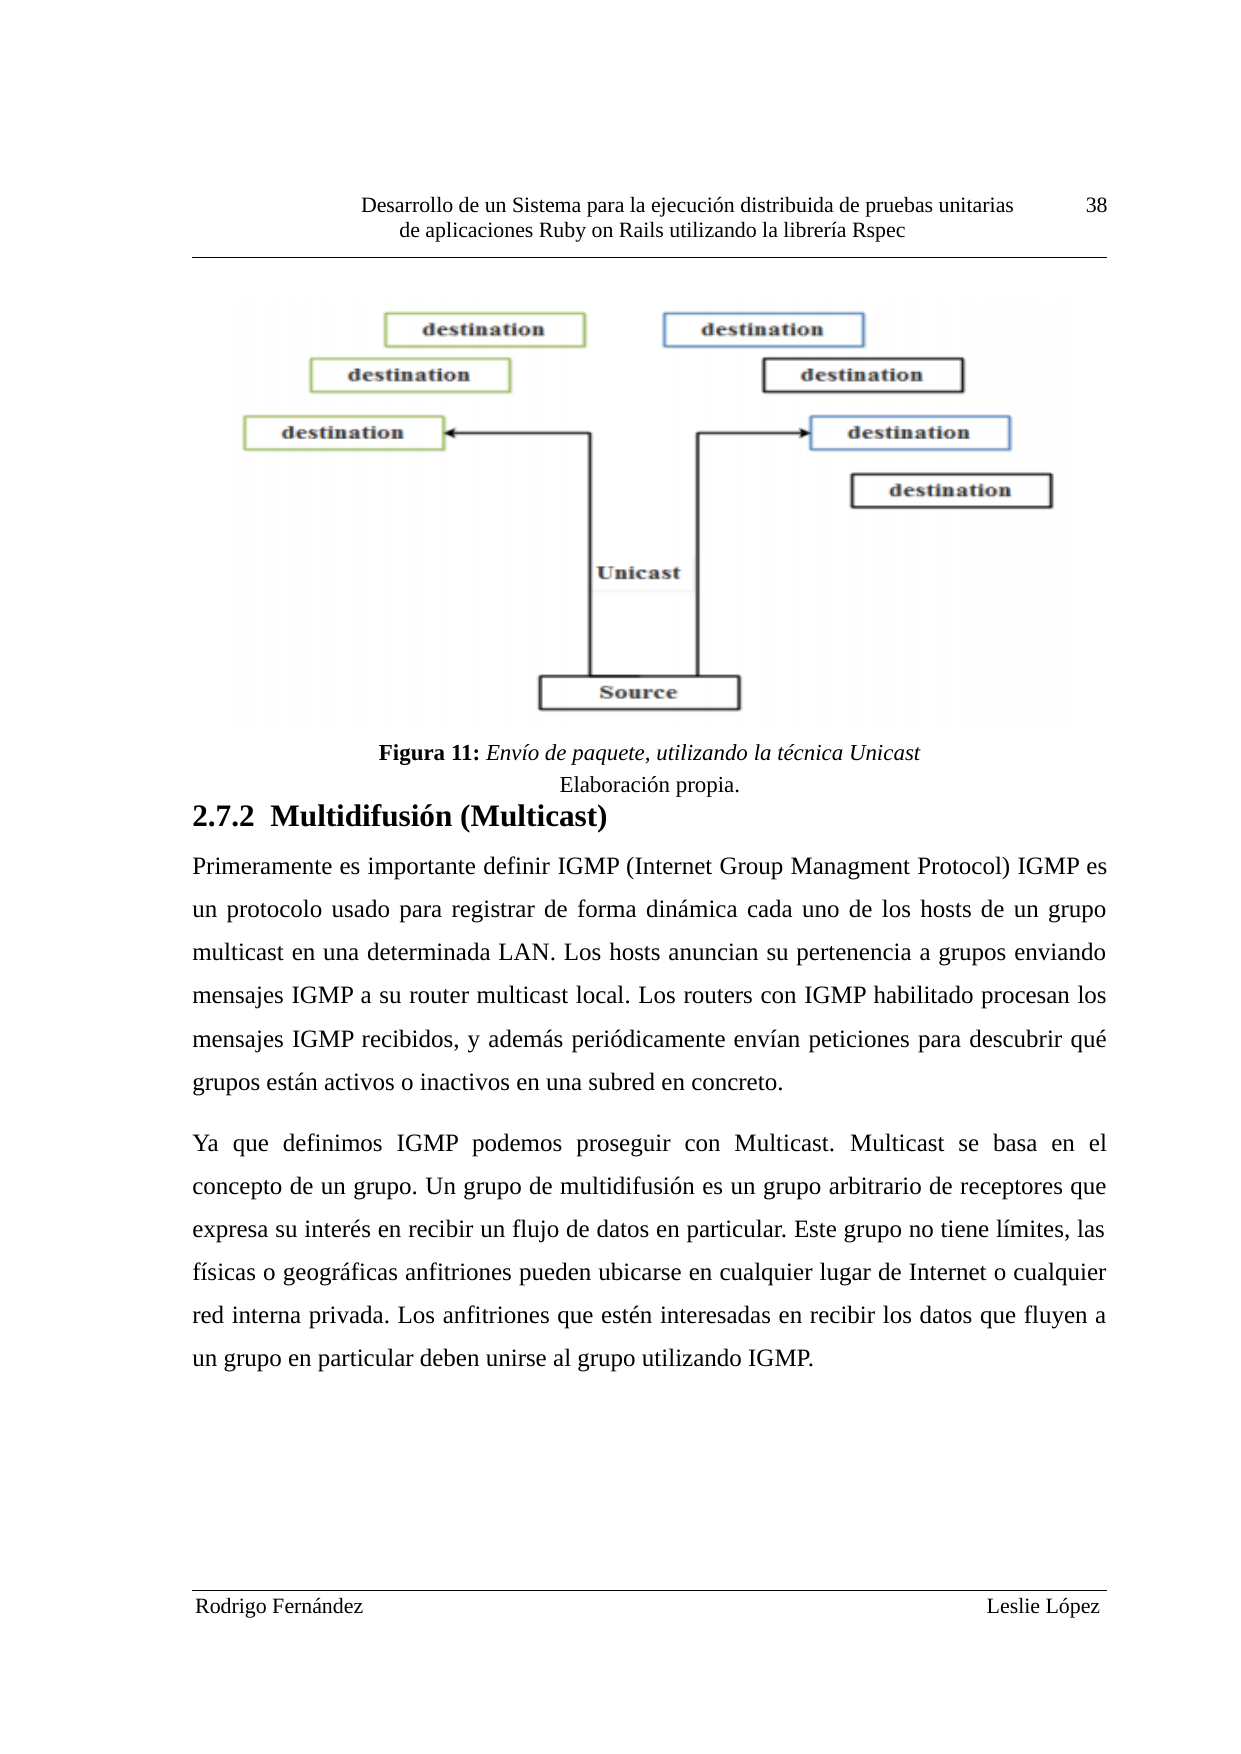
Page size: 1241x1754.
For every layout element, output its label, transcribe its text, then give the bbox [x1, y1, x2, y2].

text Figura 11: Envío de paquete, utilizando la técnica Unicast [192, 734, 1107, 765]
list Ya que definimos IGMP podemos proseguir con Multicast. Multicast se basa en el concepto de un grupo. Un grupo de multidifusión es un grupo arbitrario de receptores que expresa su interés en recibir un flujo de datos en particular. Este grupo no tiene límites, las físicas o geográficas anfitriones pueden ubicarse en cualquier lugar de Internet o cualquier red interna privada. Los anfitriones que estén interesadas en recibir los datos que fluyen a un grupo en particular deben unirse al grupo utilizando IGMP. [192, 1128, 1107, 1372]
list Primeramente es importante definir IGMP (Internet Group Managment Protocol) IGMP es un protocolo usado para registrar de forma dinámica cada uno de los hosts de un grupo multicast en una determinada LAN. Los hosts anuncian su pertenencia a grupos enviando mensajes IGMP a su router multicast local. Los routers con IGMP habilitado procesan los mensajes IGMP recibidos, y además periódicamente envían peticiones para descubrir qué grupos están activos o inactivos en una subred en concreto. [192, 851, 1107, 1096]
text Elaboración propia. [192, 771, 1107, 797]
subtitle Multidifusión (Multicast) [192, 797, 1107, 833]
picture [192, 286, 1108, 734]
